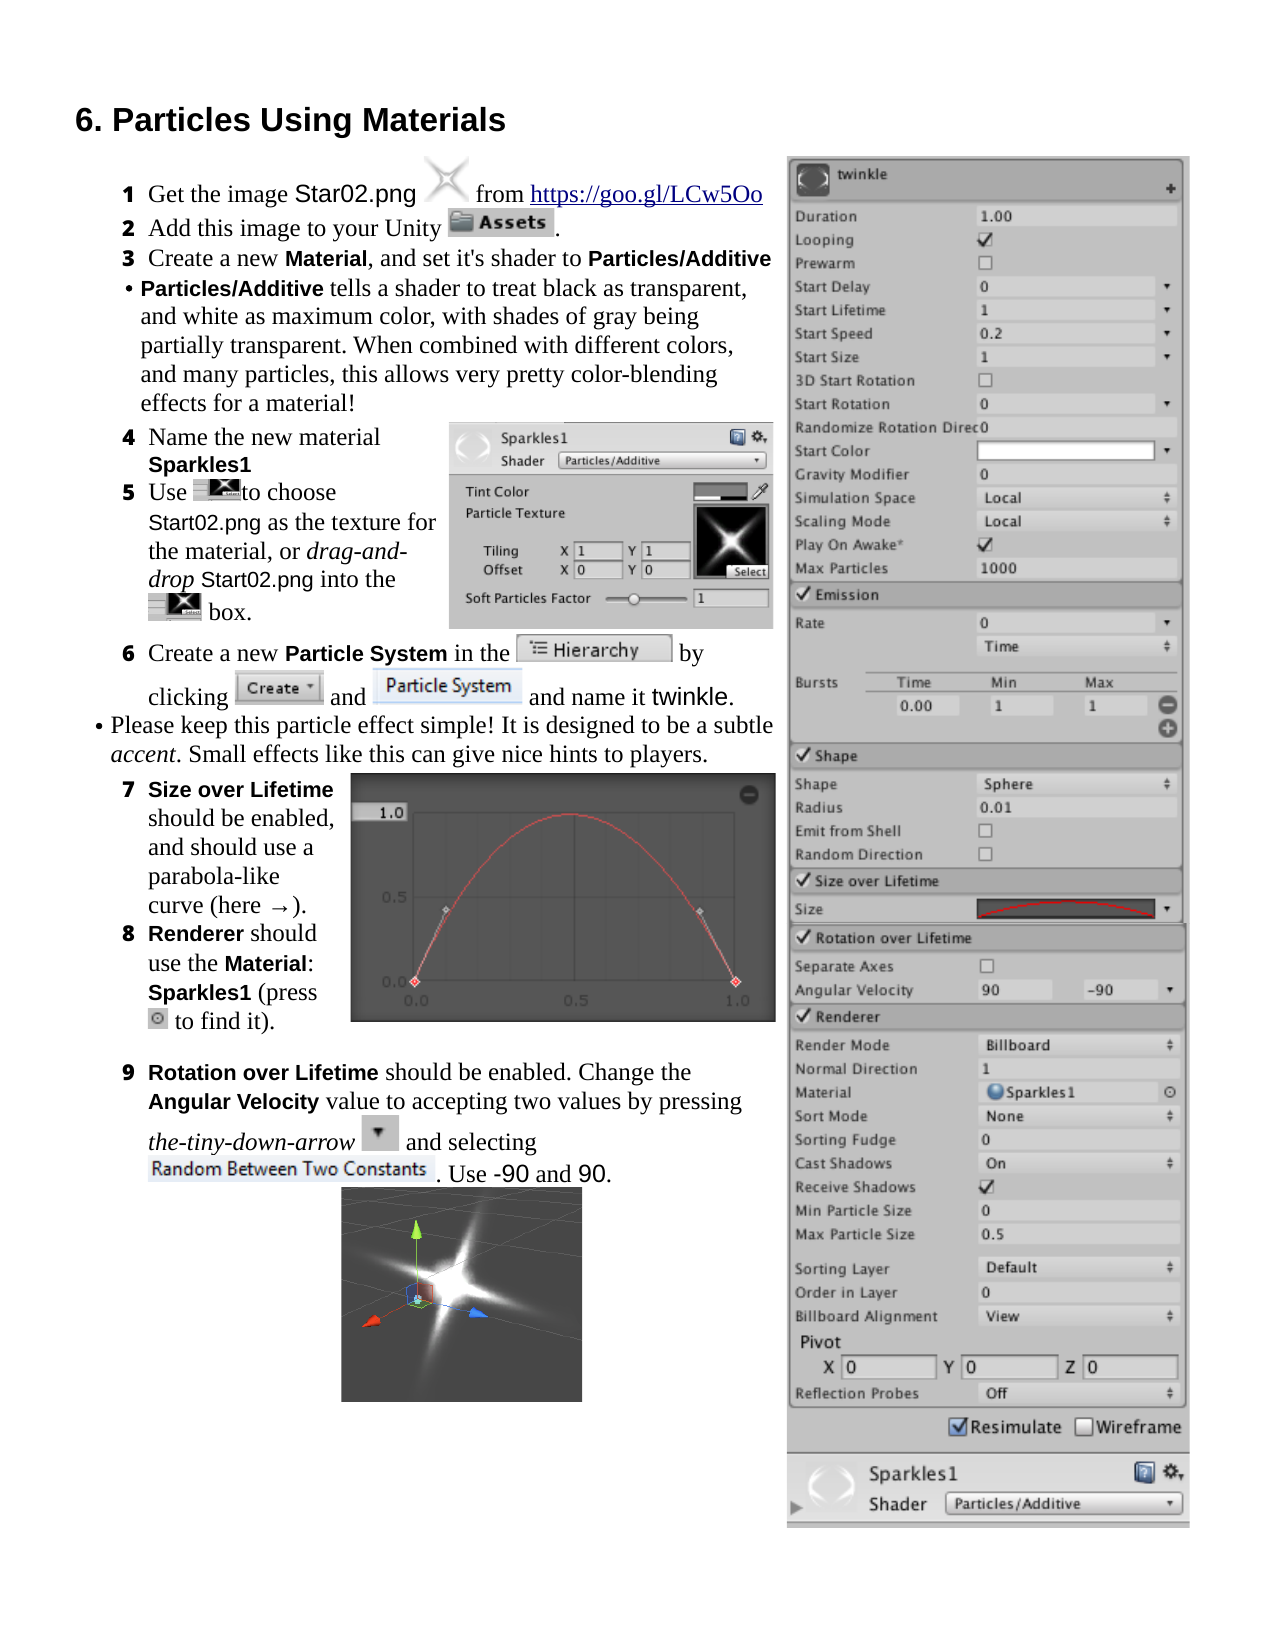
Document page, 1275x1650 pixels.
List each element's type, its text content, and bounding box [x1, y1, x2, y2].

table_header [781, 151, 1198, 1533]
table_header [344, 768, 781, 1057]
picture [786, 156, 1190, 1528]
table_header Get the image Star02.png from https://goo.gl/LCw5Oo Add this image to your Unity . Create a new Material, and set it's shader to Particles/Additive Particles/Additive tells a shader to treat black as transparent, and white as maximum color, with shades of gray being partially transparent. When combined with different colors, and many particles, this allows very pretty color-blending effects for a material! Create a new Particle System in the by clicking and and name it twinkle. Please keep this particle effect simple! It is designed to be a subtle accent. Small effects like this can give nice hints to players. Rotation over Lifetime should be enabled. Change the Angular Velocity value to accepting two values by pressing the-tiny-down-arrow and selecting . Use -90 and 90. [67, 1057, 781, 1533]
picture [147, 1155, 436, 1182]
picture [516, 634, 673, 662]
picture [372, 667, 523, 705]
picture [234, 670, 324, 705]
picture [148, 593, 202, 621]
picture [341, 1187, 583, 1402]
picture [193, 479, 242, 501]
picture [423, 156, 469, 202]
table_header Get the image Star02.png from https://goo.gl/LCw5Oo Add this image to your Unity . Create a new Material, and set it's shader to Particles/Additive Particles/Additive tells a shader to treat black as transparent, and white as maximum color, with shades of gray being partially transparent. When combined with different colors, and many particles, this allows very pretty color-blending effects for a material! Create a new Particle System in the by clicking and and name it twinkle. Please keep this particle effect simple! It is designed to be a subtle accent. Small effects like this can give nice hints to players. Rotation over Lifetime should be enabled. Change the Angular Velocity value to accepting two values by pressing the-tiny-down-arrow and selecting . Use -90 and 90. [67, 151, 781, 768]
picture [448, 422, 774, 629]
table_header Size over Lifetime should be enabled, and should use a parabola-like curve (here →). Renderer should use the Material: Sparkles1 (press to find it). [67, 768, 344, 1057]
table_header Name the new material Sparkles1 Use to choose Start02.png as the texture for the material, or drag-and-drop Start02.png into the box. [67, 416, 443, 634]
picture [361, 1115, 400, 1151]
picture [350, 773, 776, 1022]
subtitle 6. Particles Using Materials [75, 100, 1200, 138]
picture [447, 208, 555, 237]
picture [147, 1008, 169, 1029]
table_header [443, 416, 775, 634]
